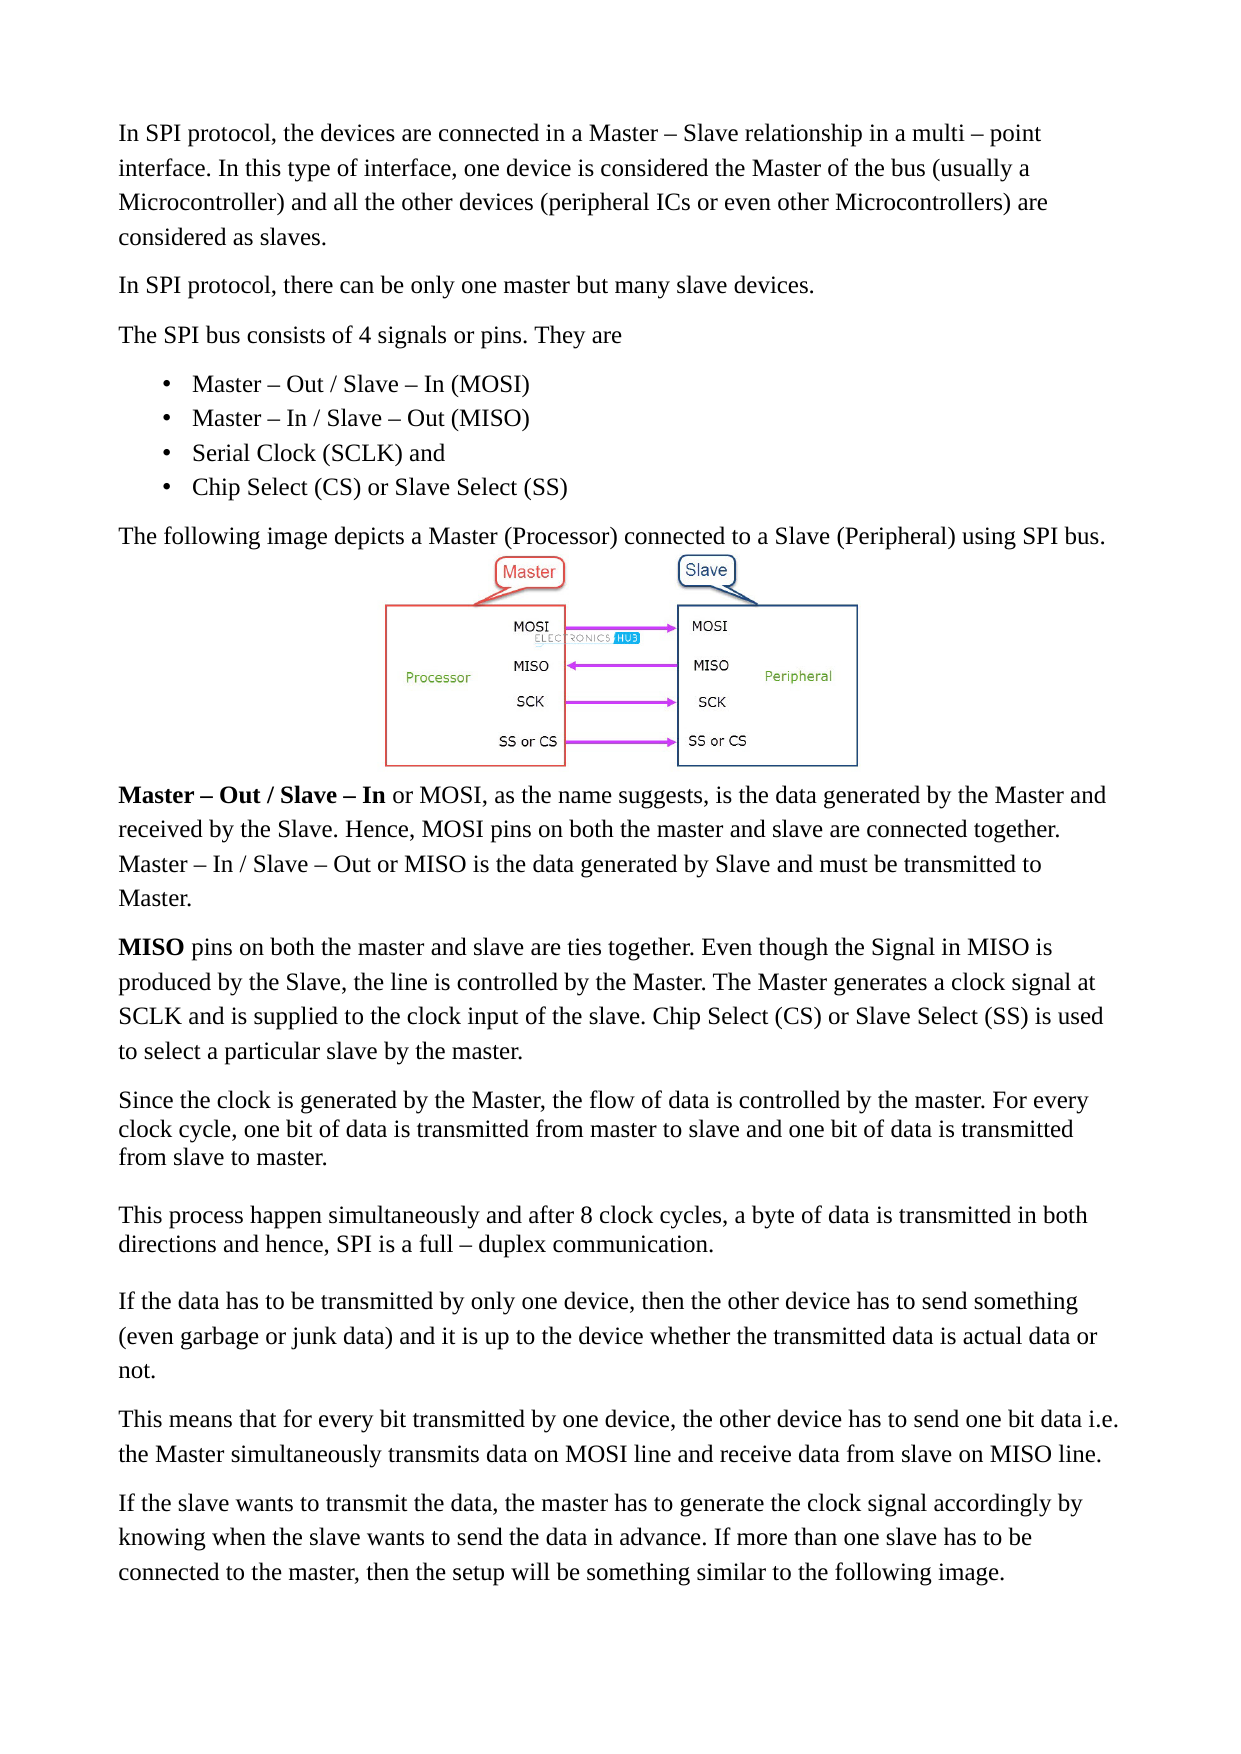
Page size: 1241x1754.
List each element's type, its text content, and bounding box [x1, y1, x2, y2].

text If the data has to be transmitted by only one device, then the other device has to send something (even garbage or junk data) and it is up to the device whether the transmitted data is actual data or not. [118, 1286, 1122, 1384]
text Since the clock is generated by the Master, the flow of data is controlled by the master. For every clock cycle, one bit of data is transmitted from master to slave and one bit of data is transmitted from slave to master. [118, 1085, 1122, 1171]
text If the slave wants to transmit the data, the master has to generate the clock signal accordingly by knowing when the slave wants to send the data in advance. If more than one slave has to be connected to the master, then the setup will be something similar to the following image. [118, 1488, 1122, 1586]
text MISO pins on both the master and slave are ties together. Even though the Signal in MISO is produced by the Slave, the line is controlled by the Master. The Master generates a clock signal at SCLK and is supplied to the clock input of the slave. Chip Select (CS) or Slave Select (SS) is used to select a particular slave by the master. [118, 932, 1122, 1065]
list Serial Clock (SCLK) and [162, 438, 1122, 466]
list Master – In / Slave – Out (MISO) [162, 403, 1122, 432]
picture [377, 550, 863, 772]
text This means that for every bit transmitted by one device, the other device has to send one bit data i.e. the Master simultaneously transmits data on MOSI line and receive data from slave on MISO line. [118, 1404, 1122, 1467]
text In SPI protocol, there can be only one master but many slave devices. [118, 271, 1122, 299]
text This process happen simultaneously and after 8 clock cycles, a byte of data is transmitted in both directions and hence, SPI is a full – duplex communication. [118, 1200, 1122, 1257]
text The following image depicts a Master (Processor) connected to a Slave (Peripheral) using SPI bus. [118, 521, 1122, 550]
list Chip Select (CS) or Slave Select (SS) [162, 472, 1122, 501]
text The SPI bus consists of 4 signals or pins. They are [118, 320, 1122, 348]
text In SPI protocol, the devices are connected in a Master – Slave relationship in a multi – point interface. In this type of interface, one device is considered the Master of the bus (usually a Microcontroller) and all the other devices (peripheral ICs or even other Microcontrollers) are considered as slaves. [118, 118, 1122, 250]
text Master – Out / Slave – In or MOSI, as the name suggests, is the data generated by the Master and received by the Slave. Hence, MOSI pins on both the master and slave are connected together. Master – In / Slave – Out or MISO is the data generated by Slave and must be transmitted to Master. [118, 780, 1122, 912]
list Master – Out / Slave – In (MOSI) [162, 369, 1122, 397]
